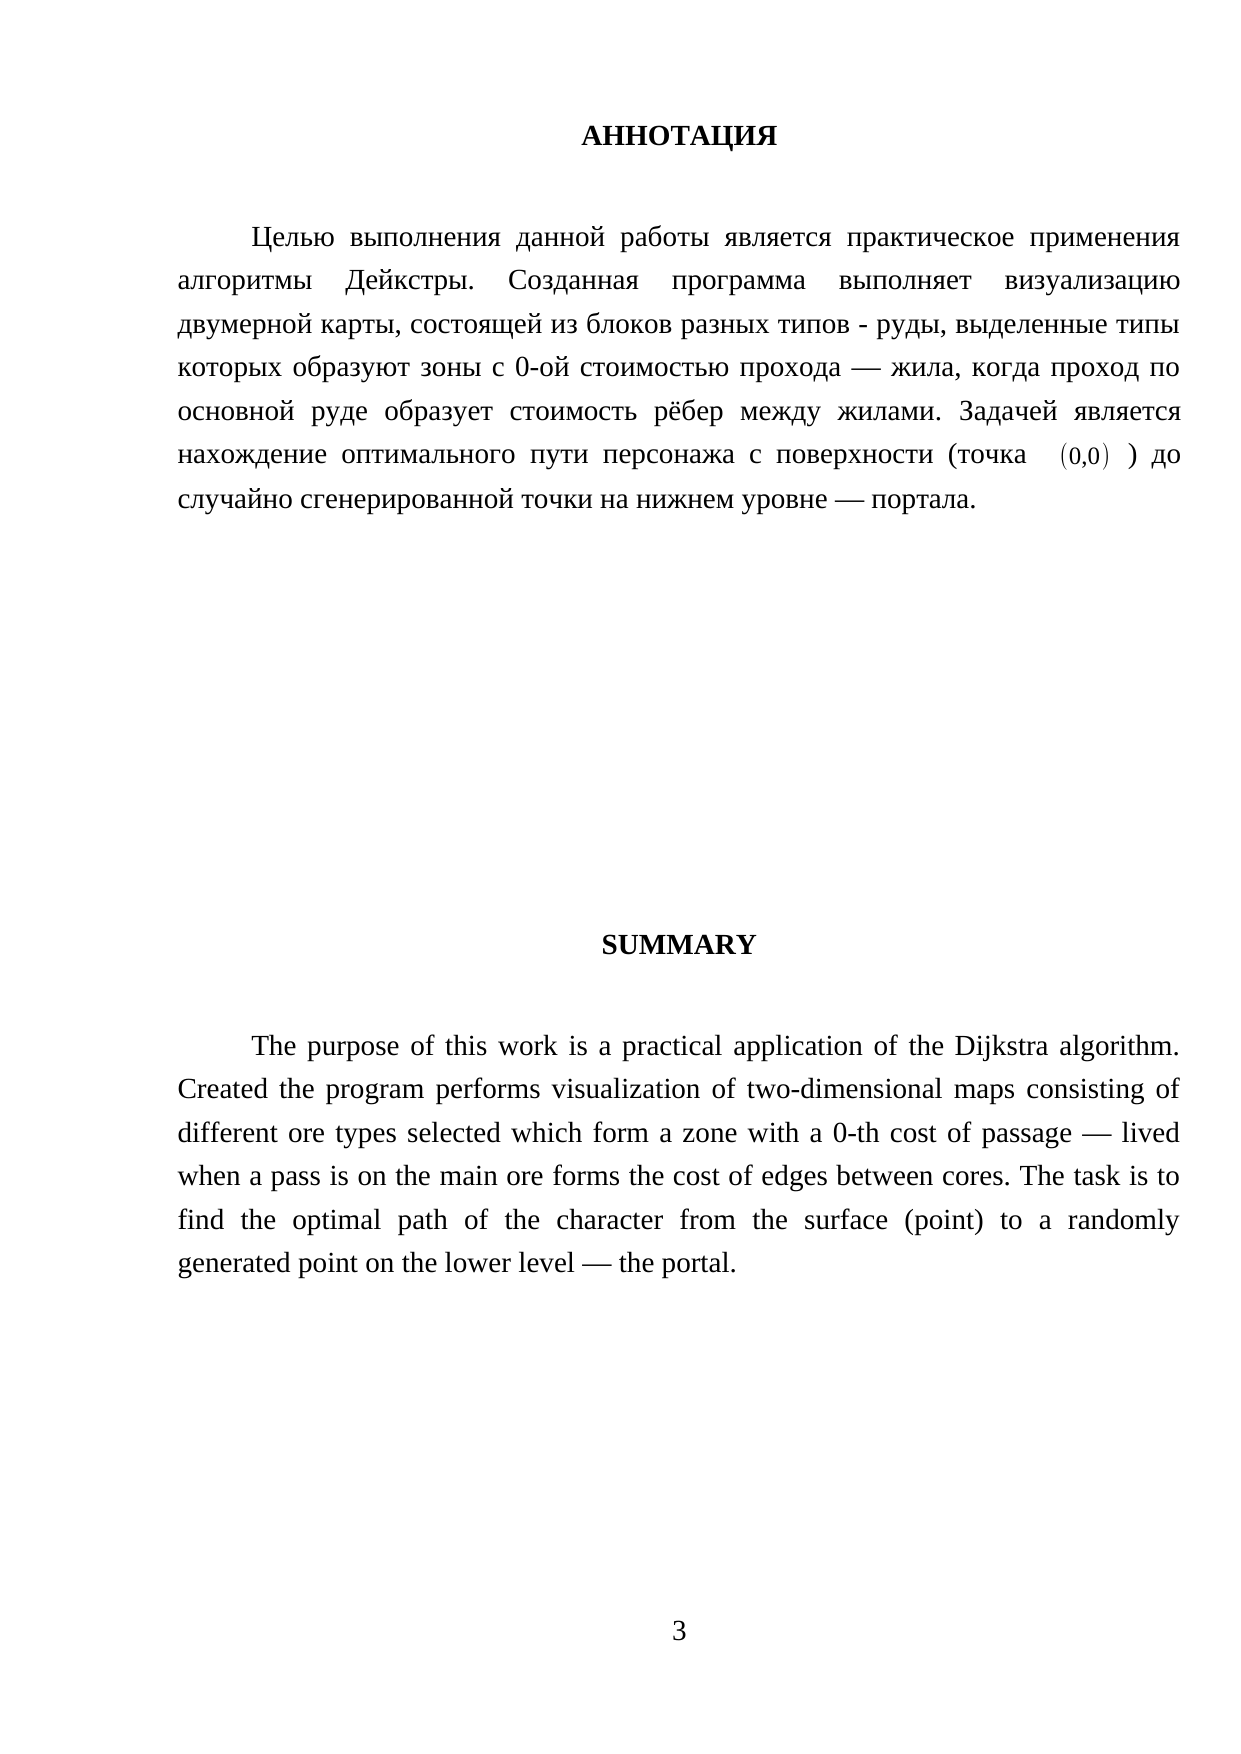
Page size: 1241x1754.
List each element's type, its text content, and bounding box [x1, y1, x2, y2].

text Аннотация [177, 118, 1181, 152]
text The purpose of this work is a practical application of the Dijkstra algorithm. Created the program performs visualization of two-dimensional maps consisting of different ore types selected which form a zone with a 0-th cost of passage — lived when a pass is on the main ore forms the cost of edges between cores. The task is to find the optimal path of the character from the surface (point) to a randomly generated point on the lower level — the portal. [177, 1028, 1181, 1279]
text Целью выполнения данной работы является практическое применения алгоритмы Дейкстры. Созданная программа выполняет визуализацию двумерной карты, состоящей из блоков разных типов - руды, выделенные типы которых образуют зоны с 0-ой стоимостью прохода — жила, когда проход по основной руде образует стоимость рёбер между жилами. Задачей является нахождение оптимального пути персонажа с поверхности (точка ) до случайно сгенерированной точки на нижнем уровне — портала. [177, 219, 1181, 514]
text Summary [177, 927, 1181, 961]
